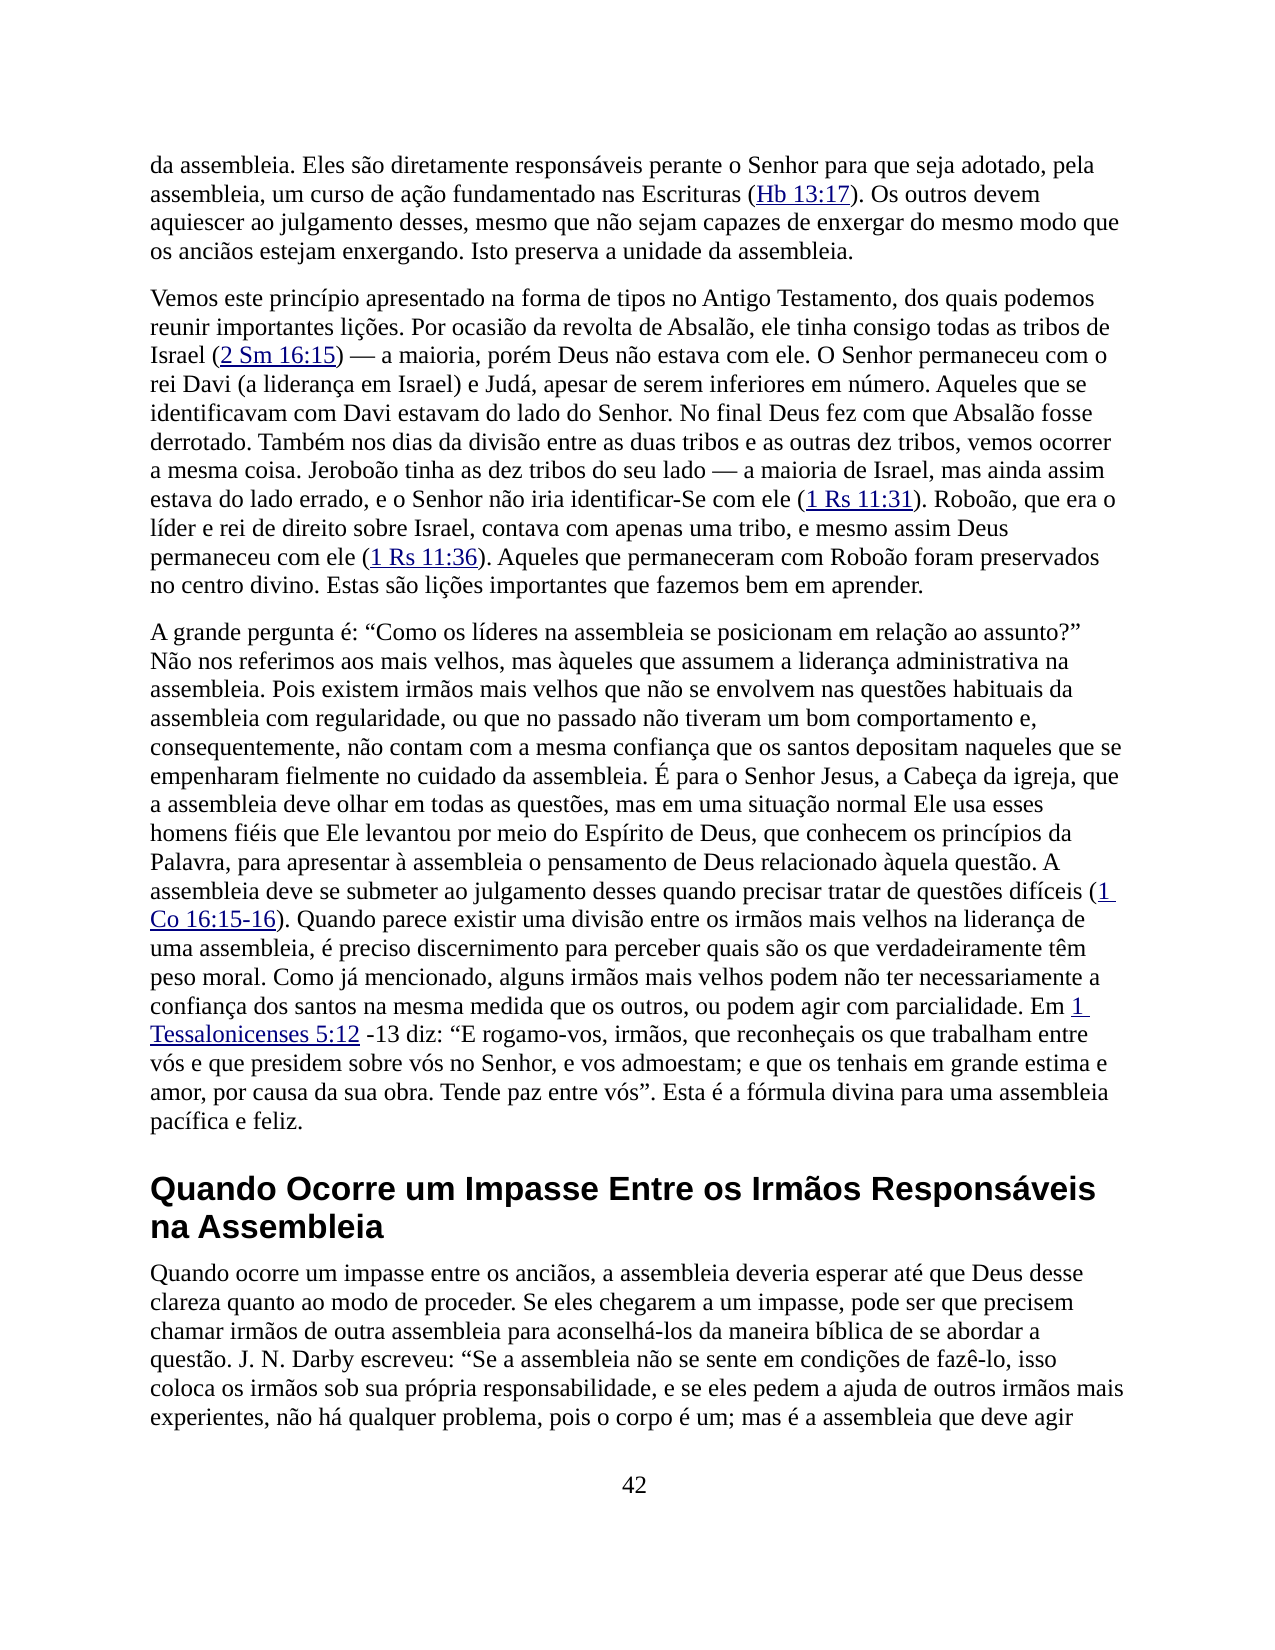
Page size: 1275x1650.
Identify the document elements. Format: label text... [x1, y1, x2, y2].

text Vemos este princípio apresentado na forma de tipos no Antigo Testamento, dos quais podemos reunir importantes lições. Por ocasião da revolta de Absalão, ele tinha consigo todas as tribos de Israel (2 Sm 16:15) — a maioria, porém Deus não estava com ele. O Senhor permaneceu com o rei Davi (a liderança em Israel) e Judá, apesar de serem inferiores em número. Aqueles que se identificavam com Davi estavam do lado do Senhor. No final Deus fez com que Absalão fosse derrotado. Também nos dias da divisão entre as duas tribos e as outras dez tribos, vemos ocorrer a mesma coisa. Jeroboão tinha as dez tribos do seu lado — a maioria de Israel, mas ainda assim estava do lado errado, e o Senhor não iria identificar-Se com ele (1 Rs 11:31). Roboão, que era o líder e rei de direito sobre Israel, contava com apenas uma tribo, e mesmo assim Deus permaneceu com ele (1 Rs 11:36). Aqueles que permaneceram com Roboão foram preservados no centro divino. Estas são lições importantes que fazemos bem em aprender. [150, 283, 1125, 599]
text A grande pergunta é: “Como os líderes na assembleia se posicionam em relação ao assunto?” Não nos referimos aos mais velhos, mas àqueles que assumem a liderança administrativa na assembleia. Pois existem irmãos mais velhos que não se envolvem nas questões habituais da assembleia com regularidade, ou que no passado não tiveram um bom comportamento e, consequentemente, não contam com a mesma confiança que os santos depositam naqueles que se empenharam fielmente no cuidado da assembleia. É para o Senhor Jesus, a Cabeça da igreja, que a assembleia deve olhar em todas as questões, mas em uma situação normal Ele usa esses homens fiéis que Ele levantou por meio do Espírito de Deus, que conhecem os princípios da Palavra, para apresentar à assembleia o pensamento de Deus relacionado àquela questão. A assembleia deve se submeter ao julgamento desses quando precisar tratar de questões difíceis (1 Co 16:15-16). Quando parece existir uma divisão entre os irmãos mais velhos na liderança de uma assembleia, é preciso discernimento para perceber quais são os que verdadeiramente têm peso moral. Como já mencionado, alguns irmãos mais velhos podem não ter necessariamente a confiança dos santos na mesma medida que os outros, ou podem agir com parcialidade. Em 1 Tessalonicenses 5:12 -13 diz: “E rogamo-vos, irmãos, que reconheçais os que trabalham entre vós e que presidem sobre vós no Senhor, e vos admoestam; e que os tenhais em grande estima e amor, por causa da sua obra. Tende paz entre vós”. Esta é a fórmula divina para uma assembleia pacífica e feliz. [150, 617, 1125, 1134]
text Quando ocorre um impasse entre os anciãos, a assembleia deveria esperar até que Deus desse clareza quanto ao modo de proceder. Se eles chegarem a um impasse, pode ser que precisem chamar irmãos de outra assembleia para aconselhá-los da maneira bíblica de se abordar a questão. J. N. Darby escreveu: “Se a assembleia não se sente em condições de fazê-lo, isso coloca os irmãos sob sua própria responsabilidade, e se eles pedem a ajuda de outros irmãos mais experientes, não há qualquer problema, pois o corpo é um; mas é a assembleia que deve agir [150, 1258, 1125, 1431]
text da assembleia. Eles são diretamente responsáveis perante o Senhor para que seja adotado, pela assembleia, um curso de ação fundamentado nas Escrituras (Hb 13:17). Os outros devem aquiescer ao julgamento desses, mesmo que não sejam capazes de enxergar do mesmo modo que os anciãos estejam enxergando. Isto preserva a unidade da assembleia. [150, 150, 1125, 265]
subtitle Quando Ocorre um Impasse Entre os Irmãos Responsáveis na Assembleia [150, 1168, 1125, 1246]
